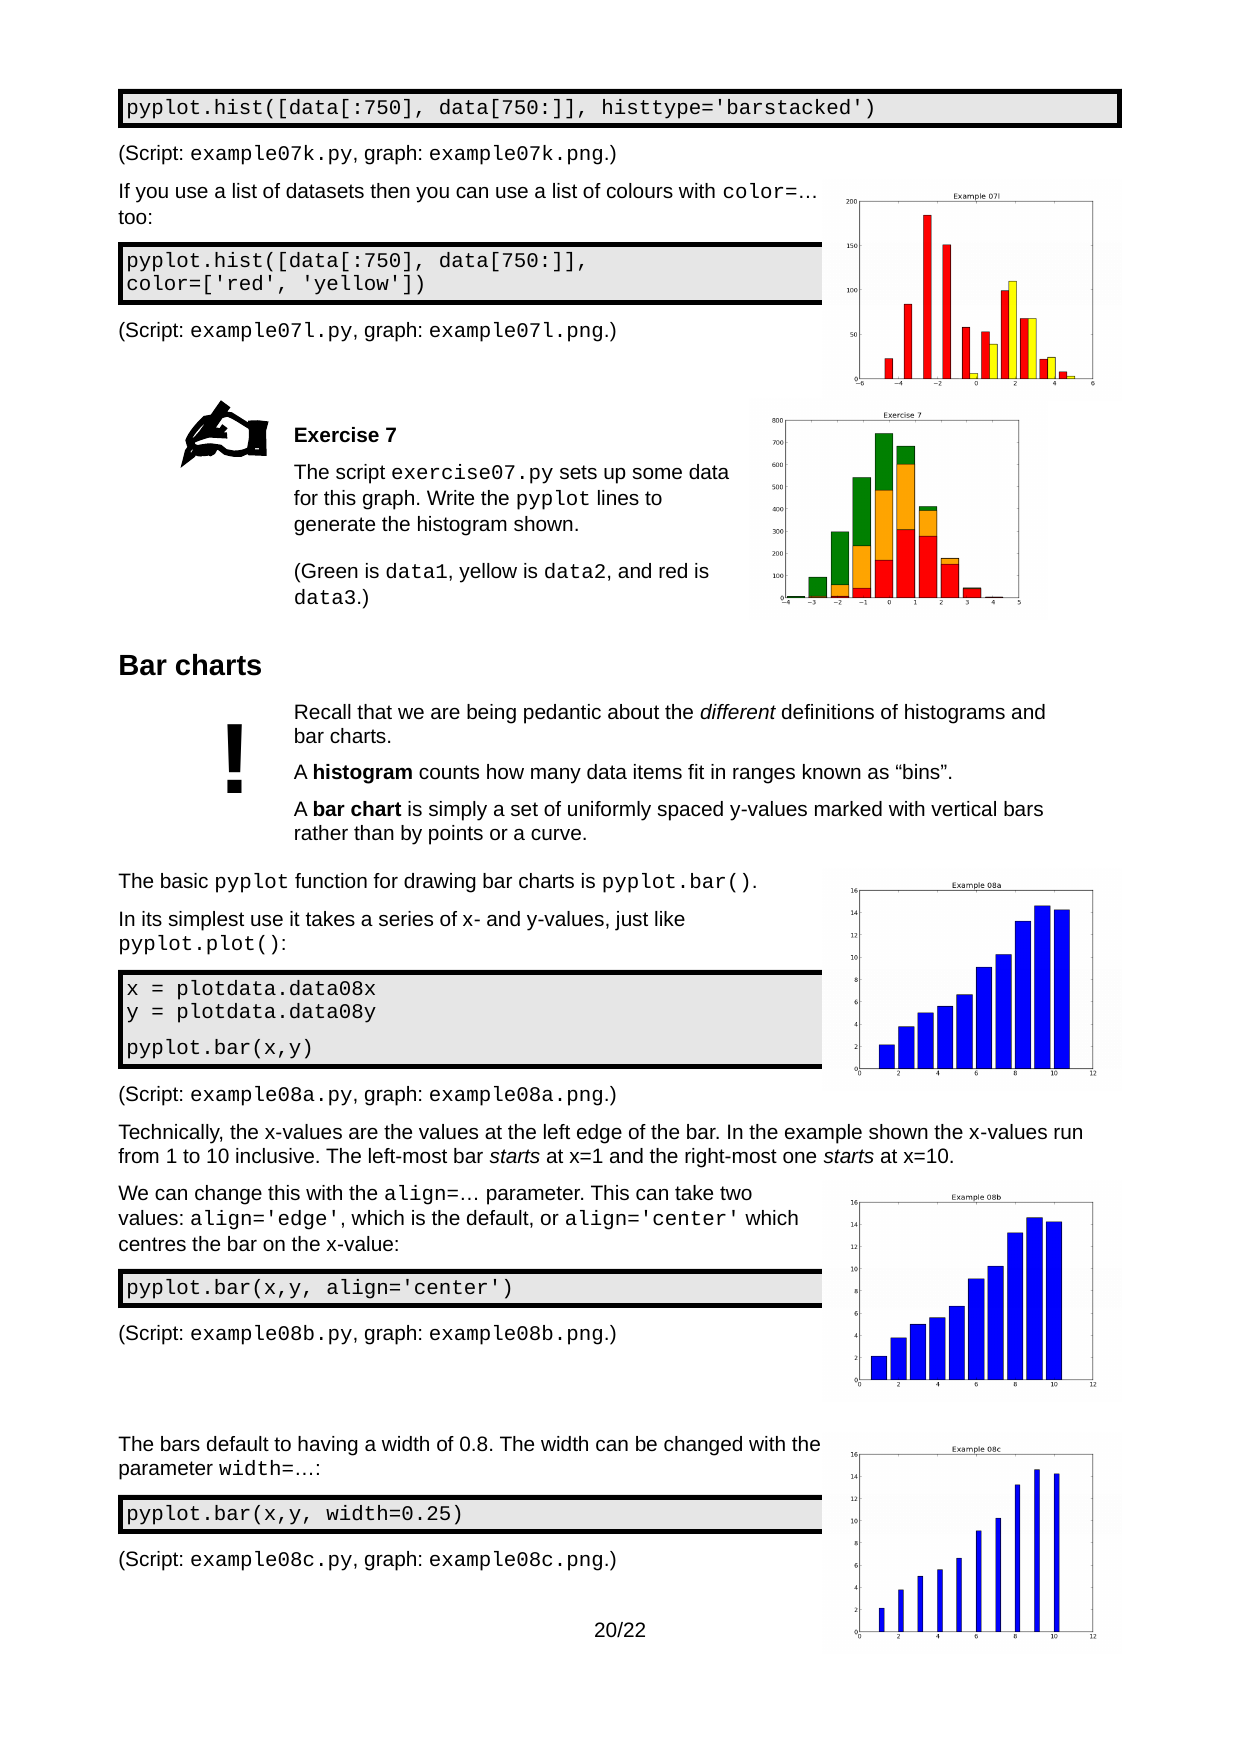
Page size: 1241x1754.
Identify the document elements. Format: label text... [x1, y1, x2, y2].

table_header ! [177, 700, 294, 857]
text The bars default to having a width of 0.8. The width can be changed with the parameter width=…: [118, 1432, 822, 1482]
text We can change this with the align=… parameter. This can take two values: align='edge', which is the default, or align='center' which centres the bar on the x‑value: [118, 1180, 822, 1256]
text pyplot.bar(x,y) [123, 1029, 822, 1064]
text x = plotdata.data08x y = plotdata.data08y [123, 975, 822, 1025]
table_header Recall that we are being pedantic about the different definitions of histograms and bar charts. A histogram counts how many data items fit in ranges known as “bins”. A bar chart is simply a set of uniformly spaced y‑values marked with vertical bars rather than by points or a curve. [294, 700, 1048, 857]
text pyplot.bar(x,y, align='center') [123, 1274, 822, 1303]
text (Script: example08c.py, graph: example08c.png.) [118, 1547, 822, 1573]
picture [822, 1180, 1123, 1402]
picture [822, 1432, 1123, 1654]
text Technically, the x‑values are the values at the left edge of the bar. In the example shown the x‑values run from 1 to 10 inclusive. The left-most bar starts at x=1 and the right-most one starts at x=10. [118, 1120, 1122, 1168]
picture [748, 179, 1123, 620]
text (Script: example07k.py, graph: example07k.png.) [118, 141, 1122, 167]
subtitle Bar charts [118, 648, 1122, 681]
text (Script: example08a.py, graph: example08a.png.) [118, 1082, 1122, 1107]
text If you use a list of datasets then you can use a list of colours with color=… too: [118, 179, 822, 229]
text (Script: example07l.py, graph: example07l.png.) [118, 318, 822, 343]
text pyplot.hist([data[:750], data[750:]], histtype='barstacked') [123, 94, 1117, 123]
text pyplot.hist([data[:750], data[750:]], color=['red', 'yellow']) [123, 247, 822, 300]
table_header  [177, 398, 294, 611]
text In its simplest use it takes a series of x‑ and y‑values, just like pyplot.plot(): [118, 907, 822, 957]
text pyplot.bar(x,y, width=0.25) [123, 1500, 822, 1529]
picture [822, 868, 1123, 1091]
text The basic pyplot function for drawing bar charts is pyplot.bar(). [118, 869, 822, 895]
text (Script: example08b.py, graph: example08b.png.) [118, 1321, 822, 1347]
table_header Exercise 7 The script exercise07.py sets up some data for this graph. Write the pyplot lines to generate the histogram shown. (Green is data1, yellow is data2, and red is data3.) [294, 398, 748, 611]
